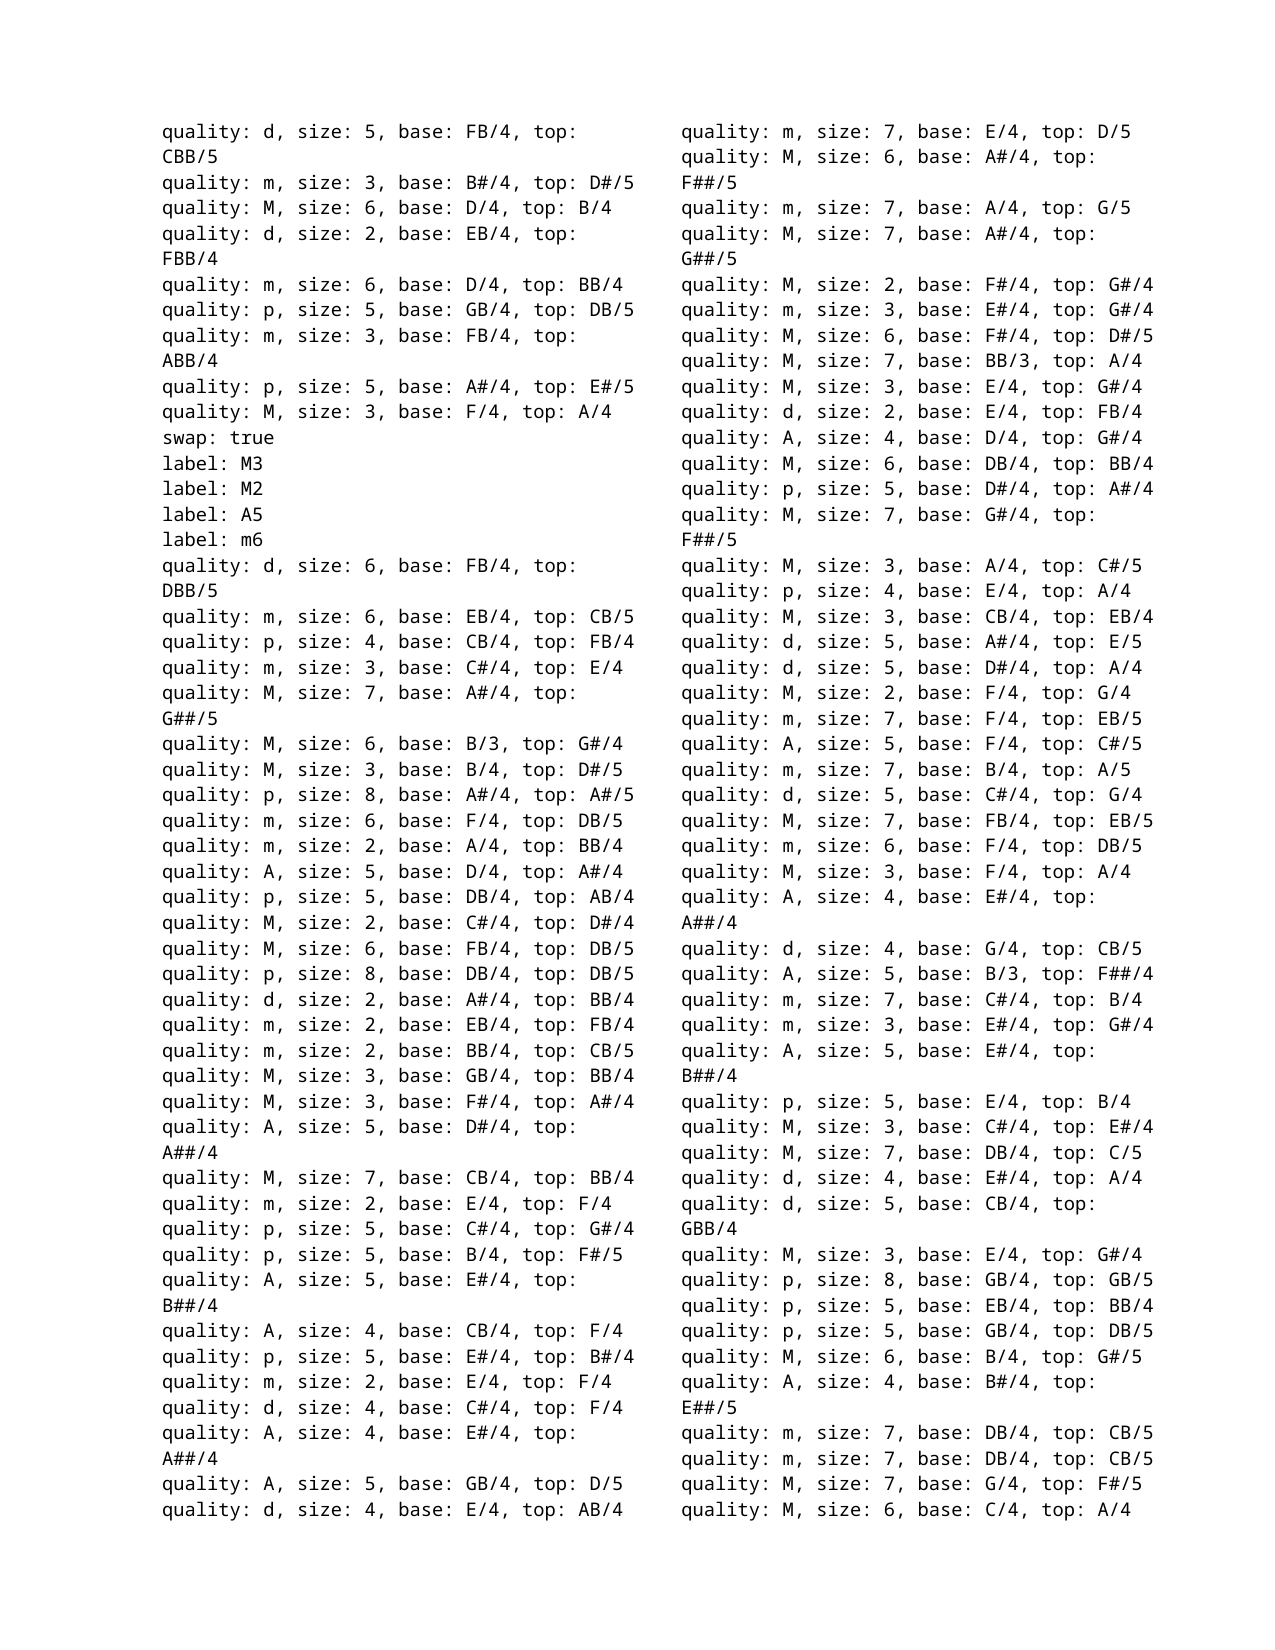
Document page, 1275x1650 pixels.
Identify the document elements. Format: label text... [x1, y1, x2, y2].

text quality: p, size: 5, base: EB/4, top: BB/4 [681, 1292, 1157, 1318]
text quality: m, size: 7, base: C#/4, top: B/4 [681, 986, 1157, 1011]
text quality: d, size: 6, base: FB/4, top: DBB/5 [162, 552, 637, 603]
text quality: m, size: 2, base: BB/4, top: CB/5 [162, 1037, 637, 1062]
text quality: M, size: 6, base: D/4, top: B/4 [162, 195, 637, 220]
text quality: p, size: 4, base: E/4, top: A/4 [681, 577, 1157, 603]
text quality: M, size: 3, base: E/4, top: G#/4 [681, 1241, 1157, 1267]
text quality: p, size: 5, base: B/4, top: F#/5 [162, 1241, 637, 1267]
text quality: M, size: 3, base: CB/4, top: EB/4 [681, 603, 1157, 628]
text quality: d, size: 2, base: A#/4, top: BB/4 [162, 986, 637, 1011]
text quality: m, size: 6, base: F/4, top: DB/5 [162, 807, 637, 833]
text quality: p, size: 5, base: C#/4, top: G#/4 [162, 1216, 637, 1241]
text quality: m, size: 7, base: A/4, top: G/5 [681, 195, 1157, 220]
text quality: M, size: 6, base: C/4, top: A/4 [681, 1496, 1157, 1522]
text quality: M, size: 7, base: G#/4, top: F##/5 [681, 501, 1157, 552]
text quality: m, size: 7, base: E/4, top: D/5 [681, 118, 1157, 144]
text quality: d, size: 5, base: C#/4, top: G/4 [681, 782, 1157, 807]
text quality: M, size: 3, base: C#/4, top: E#/4 [681, 1113, 1157, 1139]
text quality: M, size: 3, base: E/4, top: G#/4 [681, 373, 1157, 399]
text quality: M, size: 6, base: FB/4, top: DB/5 [162, 935, 637, 960]
text quality: M, size: 2, base: F/4, top: G/4 [681, 679, 1157, 705]
text label: A5 [162, 501, 637, 526]
text label: M2 [162, 475, 637, 501]
text quality: m, size: 3, base: B#/4, top: D#/5 [162, 169, 637, 195]
text quality: m, size: 3, base: C#/4, top: E/4 [162, 654, 637, 679]
text quality: M, size: 3, base: F/4, top: A/4 [681, 858, 1157, 884]
text quality: d, size: 4, base: E#/4, top: A/4 [681, 1164, 1157, 1190]
text quality: A, size: 4, base: E#/4, top: A##/4 [162, 1420, 637, 1471]
text quality: m, size: 3, base: E#/4, top: G#/4 [681, 297, 1157, 322]
text quality: m, size: 2, base: E/4, top: F/4 [162, 1190, 637, 1216]
text quality: d, size: 4, base: E/4, top: AB/4 [162, 1496, 637, 1522]
text quality: M, size: 3, base: GB/4, top: BB/4 [162, 1062, 637, 1088]
text quality: p, size: 5, base: DB/4, top: AB/4 [162, 884, 637, 909]
text quality: d, size: 5, base: CB/4, top: GBB/4 [681, 1190, 1157, 1241]
text quality: M, size: 7, base: G/4, top: F#/5 [681, 1471, 1157, 1496]
text quality: M, size: 2, base: F#/4, top: G#/4 [681, 271, 1157, 297]
text quality: d, size: 2, base: E/4, top: FB/4 [681, 399, 1157, 424]
text quality: M, size: 7, base: CB/4, top: BB/4 [162, 1164, 637, 1190]
text quality: p, size: 5, base: A#/4, top: E#/5 [162, 373, 637, 399]
text quality: A, size: 5, base: GB/4, top: D/5 [162, 1471, 637, 1496]
text quality: m, size: 3, base: FB/4, top: ABB/4 [162, 322, 637, 373]
text quality: M, size: 7, base: DB/4, top: C/5 [681, 1139, 1157, 1164]
text quality: A, size: 4, base: E#/4, top: A##/4 [681, 884, 1157, 935]
text quality: p, size: 5, base: D#/4, top: A#/4 [681, 475, 1157, 501]
text quality: A, size: 5, base: D/4, top: A#/4 [162, 858, 637, 884]
text quality: p, size: 8, base: GB/4, top: GB/5 [681, 1267, 1157, 1292]
text quality: m, size: 7, base: DB/4, top: CB/5 [681, 1420, 1157, 1445]
text quality: d, size: 5, base: D#/4, top: A/4 [681, 654, 1157, 679]
text quality: A, size: 5, base: D#/4, top: A##/4 [162, 1113, 637, 1164]
text quality: m, size: 2, base: EB/4, top: FB/4 [162, 1011, 637, 1037]
text quality: d, size: 5, base: FB/4, top: CBB/5 [162, 118, 637, 169]
text quality: A, size: 4, base: B#/4, top: E##/5 [681, 1369, 1157, 1420]
text quality: m, size: 7, base: B/4, top: A/5 [681, 756, 1157, 782]
text quality: d, size: 4, base: C#/4, top: F/4 [162, 1394, 637, 1420]
text quality: A, size: 5, base: B/3, top: F##/4 [681, 960, 1157, 986]
text quality: M, size: 7, base: BB/3, top: A/4 [681, 348, 1157, 373]
text quality: M, size: 6, base: B/3, top: G#/4 [162, 731, 637, 756]
text quality: M, size: 7, base: A#/4, top: G##/5 [681, 220, 1157, 271]
text quality: p, size: 4, base: CB/4, top: FB/4 [162, 628, 637, 654]
text quality: p, size: 5, base: GB/4, top: DB/5 [162, 297, 637, 322]
text label: m6 [162, 526, 637, 552]
text quality: p, size: 5, base: GB/4, top: DB/5 [681, 1318, 1157, 1343]
text quality: M, size: 2, base: C#/4, top: D#/4 [162, 909, 637, 935]
text quality: m, size: 3, base: E#/4, top: G#/4 [681, 1011, 1157, 1037]
text quality: p, size: 8, base: A#/4, top: A#/5 [162, 782, 637, 807]
text label: M3 [162, 450, 637, 475]
text quality: m, size: 7, base: F/4, top: EB/5 [681, 705, 1157, 731]
text quality: p, size: 8, base: DB/4, top: DB/5 [162, 960, 637, 986]
text quality: M, size: 6, base: DB/4, top: BB/4 [681, 450, 1157, 475]
text quality: A, size: 5, base: F/4, top: C#/5 [681, 731, 1157, 756]
text quality: A, size: 5, base: E#/4, top: B##/4 [681, 1037, 1157, 1088]
text swap: true [162, 424, 637, 450]
text quality: m, size: 2, base: E/4, top: F/4 [162, 1369, 637, 1394]
text quality: p, size: 5, base: E/4, top: B/4 [681, 1088, 1157, 1113]
text quality: m, size: 6, base: F/4, top: DB/5 [681, 833, 1157, 858]
text quality: M, size: 6, base: A#/4, top: F##/5 [681, 144, 1157, 195]
text quality: M, size: 3, base: A/4, top: C#/5 [681, 552, 1157, 577]
text quality: M, size: 3, base: B/4, top: D#/5 [162, 756, 637, 782]
text quality: m, size: 6, base: EB/4, top: CB/5 [162, 603, 637, 628]
text quality: p, size: 5, base: E#/4, top: B#/4 [162, 1343, 637, 1369]
text quality: d, size: 2, base: EB/4, top: FBB/4 [162, 220, 637, 271]
text quality: A, size: 4, base: CB/4, top: F/4 [162, 1318, 637, 1343]
text quality: M, size: 7, base: A#/4, top: G##/5 [162, 679, 637, 731]
text quality: m, size: 2, base: A/4, top: BB/4 [162, 833, 637, 858]
text quality: d, size: 4, base: G/4, top: CB/5 [681, 935, 1157, 960]
text quality: M, size: 7, base: FB/4, top: EB/5 [681, 807, 1157, 833]
text quality: M, size: 6, base: B/4, top: G#/5 [681, 1343, 1157, 1369]
text quality: d, size: 5, base: A#/4, top: E/5 [681, 628, 1157, 654]
text quality: A, size: 5, base: E#/4, top: B##/4 [162, 1267, 637, 1318]
text quality: A, size: 4, base: D/4, top: G#/4 [681, 424, 1157, 450]
text quality: M, size: 3, base: F#/4, top: A#/4 [162, 1088, 637, 1113]
text quality: m, size: 6, base: D/4, top: BB/4 [162, 271, 637, 297]
text quality: M, size: 3, base: F/4, top: A/4 [162, 399, 637, 424]
text quality: M, size: 6, base: F#/4, top: D#/5 [681, 322, 1157, 348]
text quality: m, size: 7, base: DB/4, top: CB/5 [681, 1445, 1157, 1471]
